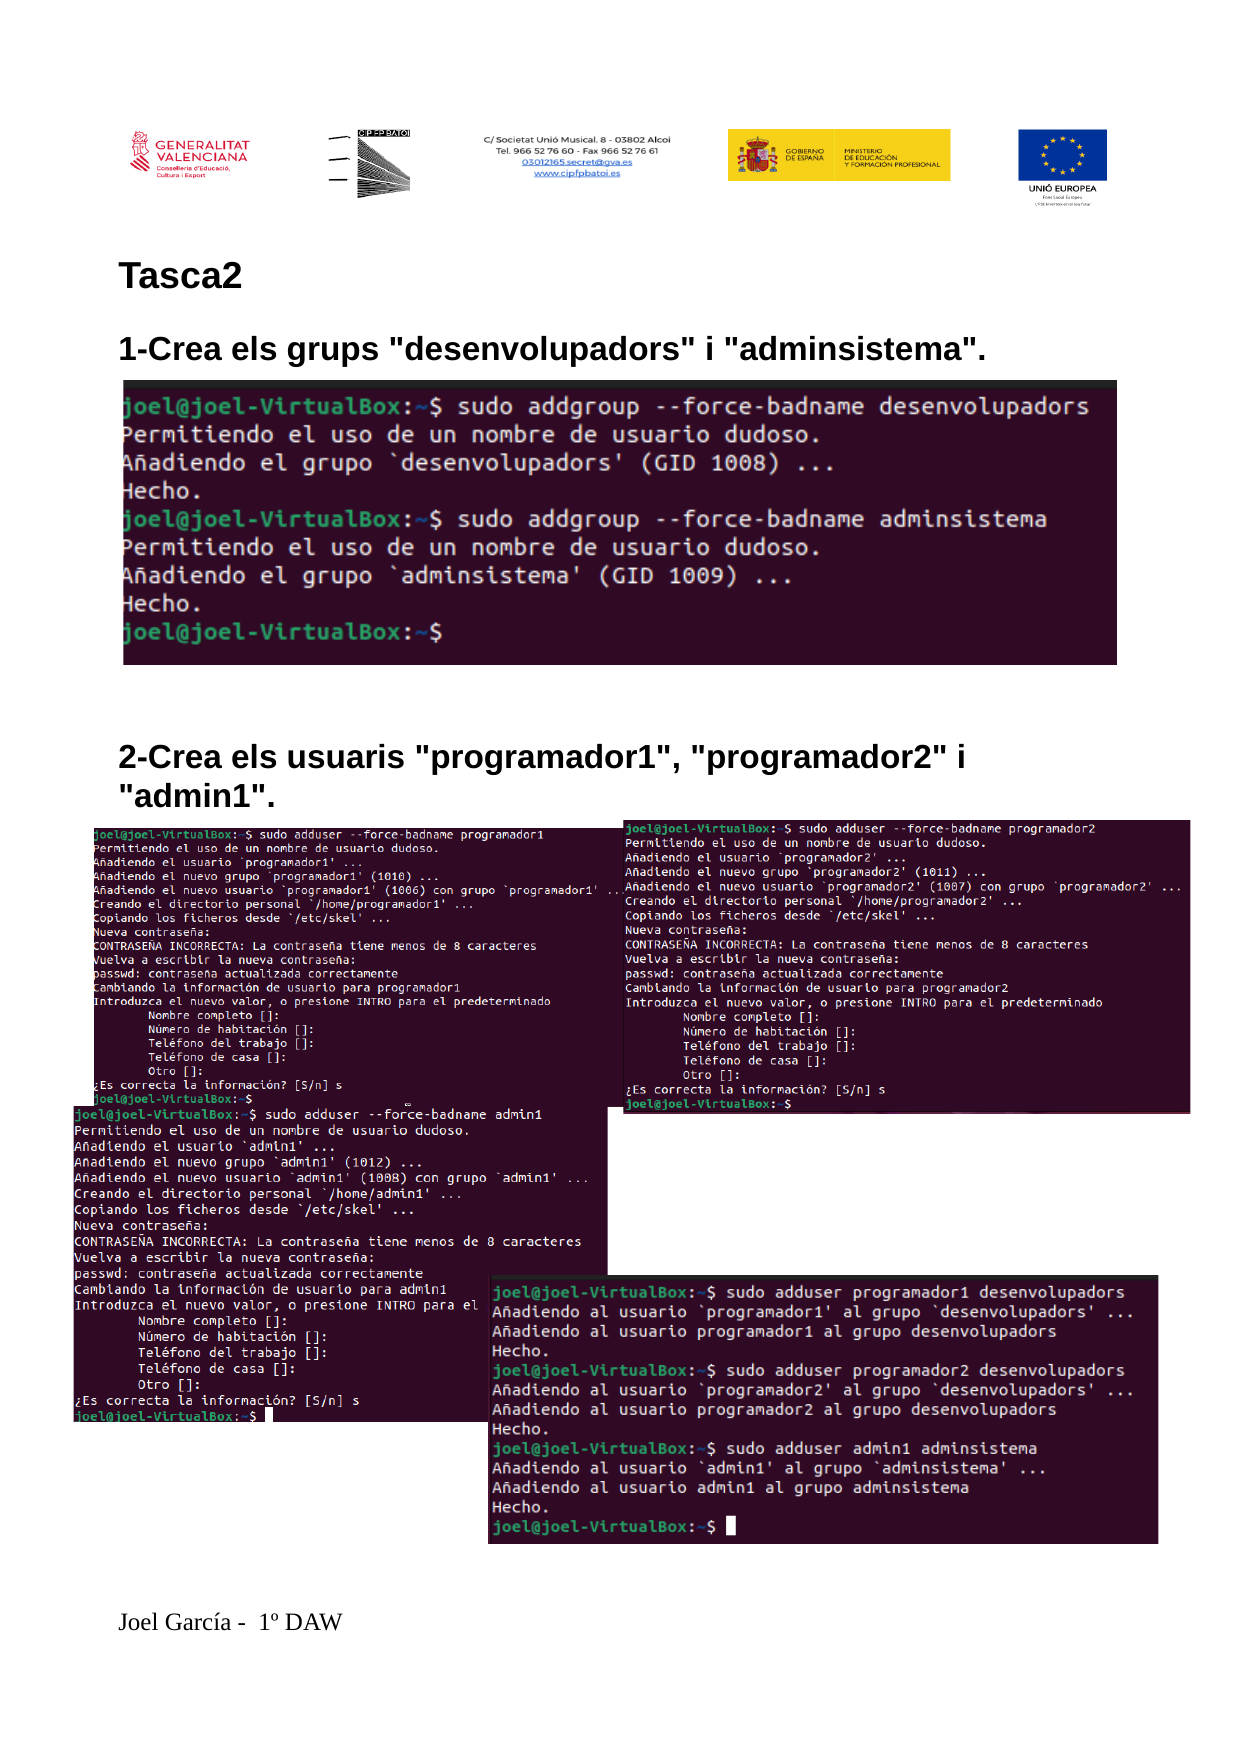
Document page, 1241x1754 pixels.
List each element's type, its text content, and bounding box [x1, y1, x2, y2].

picture [123, 380, 1117, 665]
subtitle 2-Crea els usuaris "programador1", "programador2" i "admin1". [118, 737, 1122, 814]
picture [118, 118, 1118, 209]
picture [73, 820, 1191, 1544]
subtitle Tasca2 [118, 253, 1122, 296]
subtitle 1-Crea els grups "desenvolupadors" i "adminsistema". [118, 329, 1122, 368]
